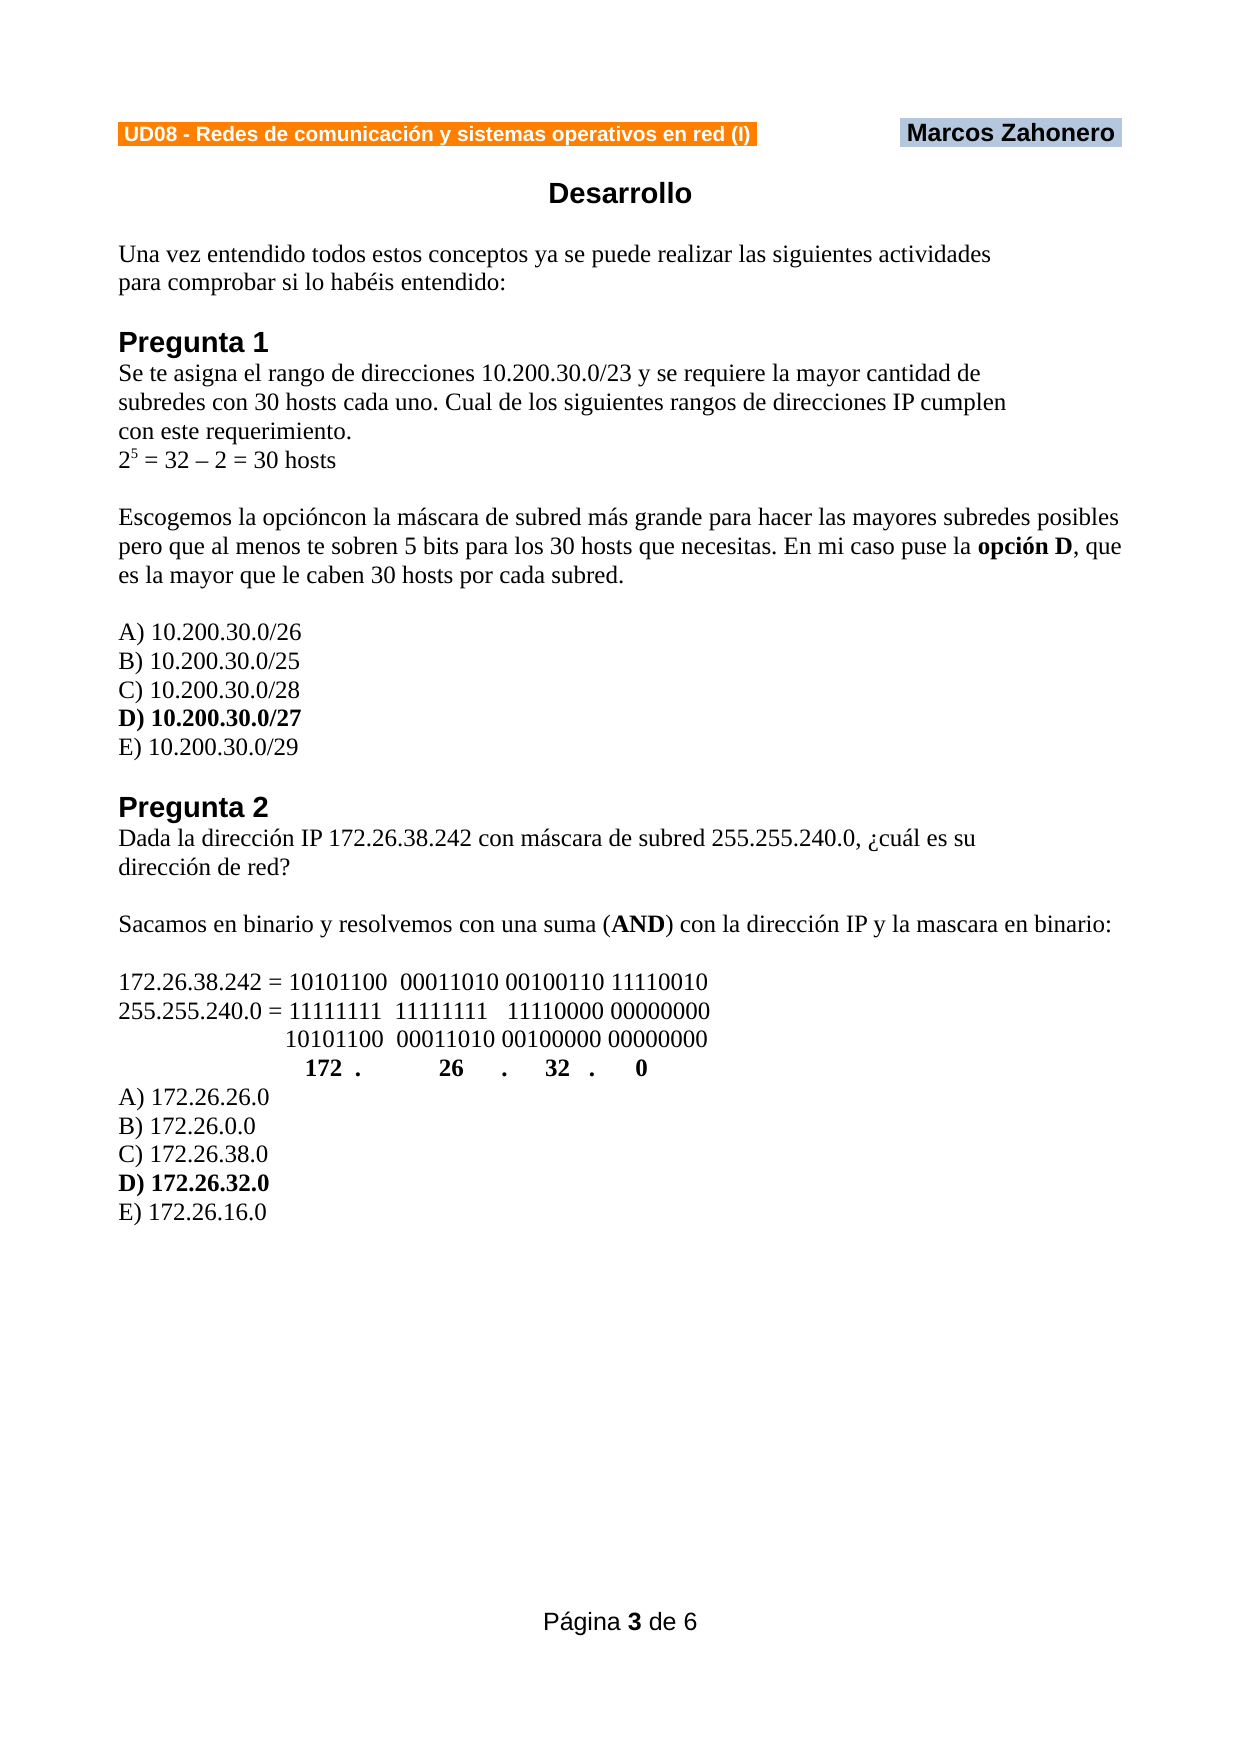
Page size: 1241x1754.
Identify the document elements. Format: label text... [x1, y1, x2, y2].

subtitle Desarrollo [118, 176, 1122, 210]
text E) 172.26.16.0 [118, 1197, 1122, 1226]
text subredes con 30 hosts cada uno. Cual de los siguientes rangos de direcciones IP cumplen [118, 387, 1122, 416]
subtitle Pregunta 1 [118, 325, 1122, 358]
text 172.26.38.242 = 10101100 00011010 00100110 11110010 [118, 967, 1122, 996]
text Se te asigna el rango de direcciones 10.200.30.0/23 y se requiere la mayor cantidad de [118, 358, 1122, 387]
text B) 172.26.0.0 [118, 1111, 1122, 1139]
text 255.255.240.0 = 11111111 11111111 11110000 00000000 [118, 996, 1122, 1024]
text D) 172.26.32.0 [118, 1168, 1122, 1197]
text 10101100 00011010 00100000 00000000 [118, 1024, 1122, 1053]
text 25 = 32 – 2 = 30 hosts [118, 445, 1122, 473]
text 172 . 26 . 32 . 0 [118, 1053, 1122, 1082]
subtitle Pregunta 2 [118, 790, 1122, 823]
text C) 10.200.30.0/28 [118, 675, 1122, 703]
text para comprobar si lo habéis entendido: [118, 267, 1122, 296]
text dirección de red? [118, 852, 1122, 881]
text Una vez entendido todos estos conceptos ya se puede realizar las siguientes actividades [118, 239, 1122, 267]
text Dada la dirección IP 172.26.38.242 con máscara de subred 255.255.240.0, ¿cuál es su [118, 823, 1122, 852]
text A) 10.200.30.0/26 [118, 617, 1122, 646]
text A) 172.26.26.0 [118, 1082, 1122, 1111]
text Sacamos en binario y resolvemos con una suma (AND) con la dirección IP y la mascara en binario: [118, 909, 1122, 938]
text E) 10.200.30.0/29 [118, 732, 1122, 761]
text C) 172.26.38.0 [118, 1139, 1122, 1168]
text D) 10.200.30.0/27 [118, 703, 1122, 732]
text Escogemos la opcióncon la máscara de subred más grande para hacer las mayores subredes posibles pero que al menos te sobren 5 bits para los 30 hosts que necesitas. En mi caso puse la opción D, que es la mayor que le caben 30 hosts por cada subred. [118, 502, 1122, 588]
text con este requerimiento. [118, 416, 1122, 445]
text B) 10.200.30.0/25 [118, 646, 1122, 675]
